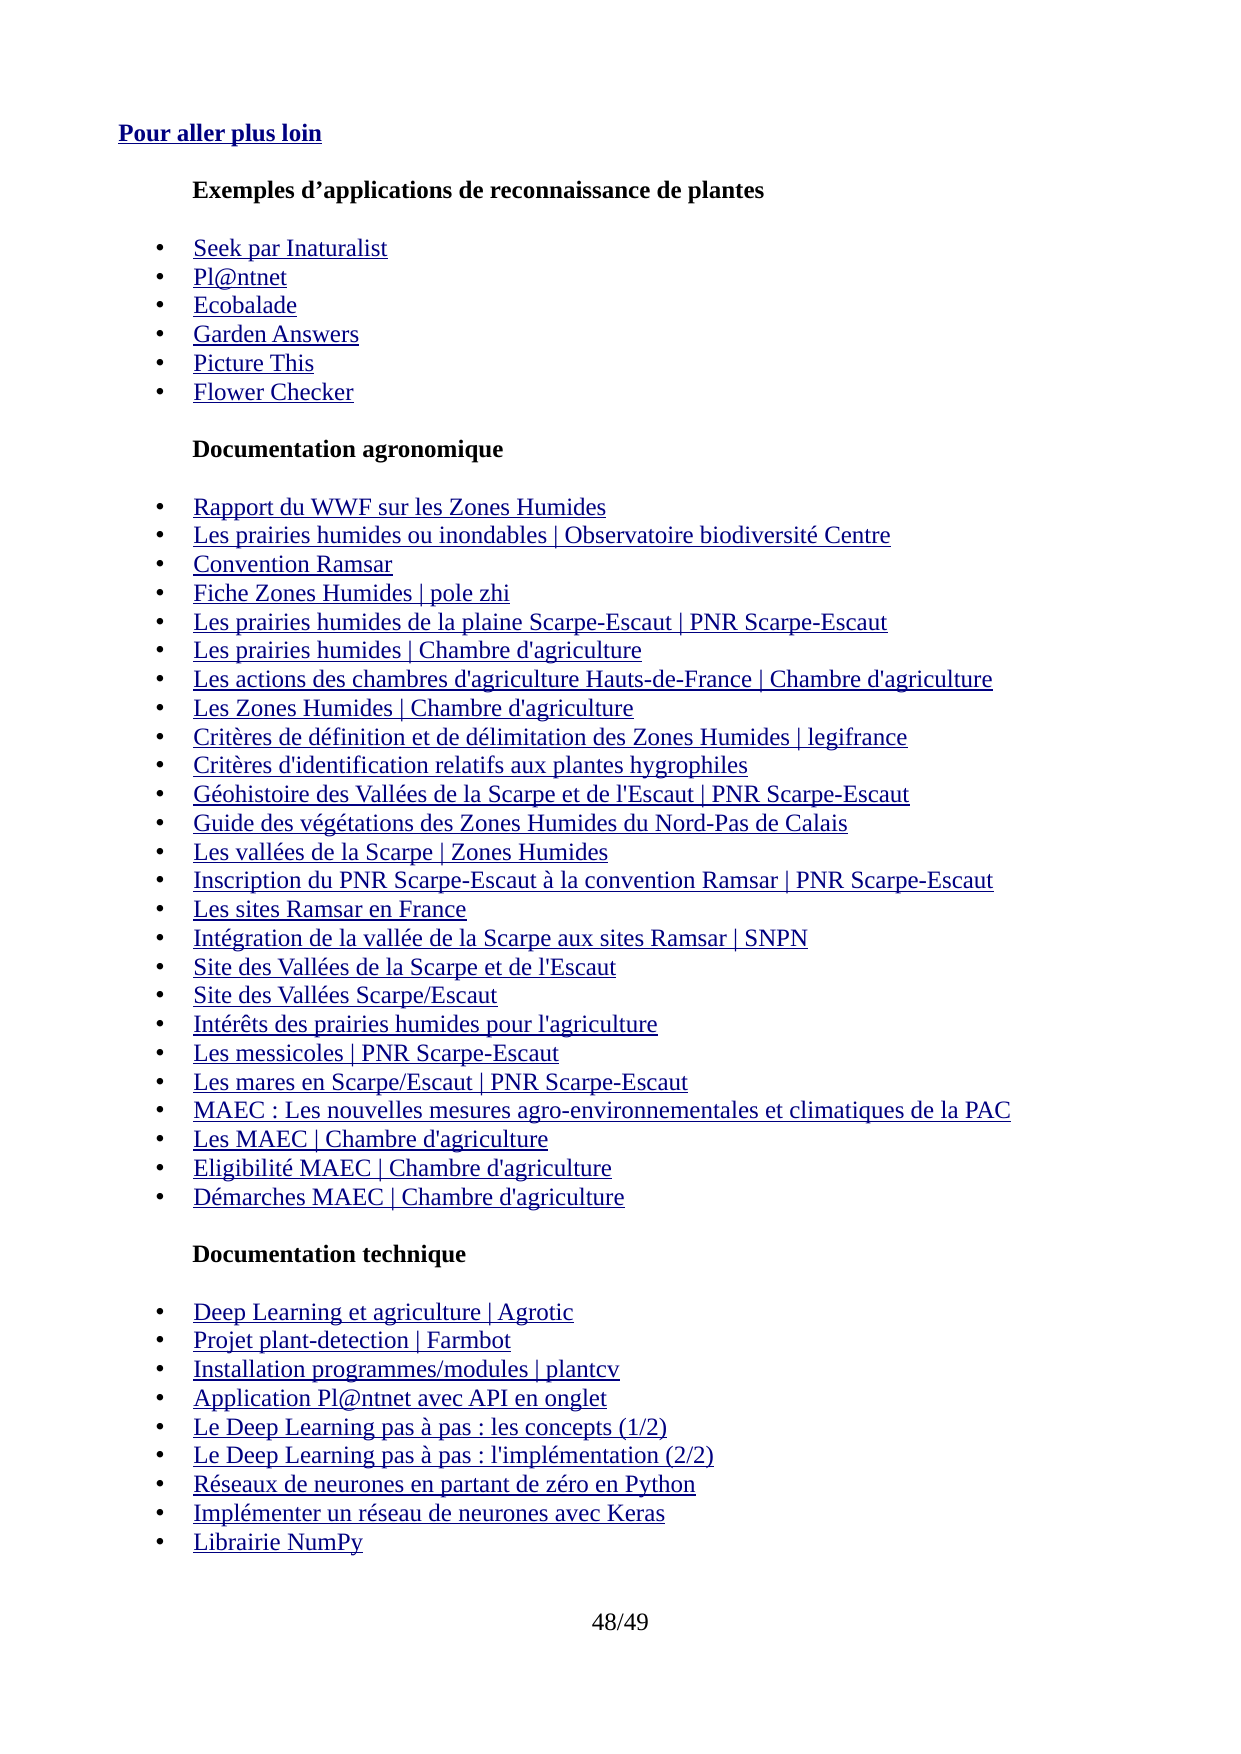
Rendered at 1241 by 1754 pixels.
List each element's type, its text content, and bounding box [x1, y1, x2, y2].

list Librairie NumPy [156, 1527, 1122, 1556]
list Intérêts des prairies humides pour l'agriculture [156, 1009, 1122, 1038]
text Exemples d’applications de reconnaissance de plantes [118, 176, 1122, 204]
list Intégration de la vallée de la Scarpe aux sites Ramsar | SNPN [156, 923, 1122, 952]
text Documentation agronomique [118, 434, 1122, 463]
list Les prairies humides ou inondables | Observatoire biodiversité Centre [156, 521, 1122, 549]
list Les sites Ramsar en France [156, 894, 1122, 923]
list Le Deep Learning pas à pas : l'implémentation (2/2) [156, 1441, 1122, 1469]
list Le Deep Learning pas à pas : les concepts (1/2) [156, 1412, 1122, 1441]
list Garden Answers [156, 319, 1122, 348]
list Les prairies humides de la plaine Scarpe-Escaut | PNR Scarpe-Escaut [156, 607, 1122, 636]
text Documentation technique [118, 1239, 1122, 1268]
list Inscription du PNR Scarpe-Escaut à la convention Ramsar | PNR Scarpe-Escaut [156, 866, 1122, 894]
list Les messicoles | PNR Scarpe-Escaut [156, 1038, 1122, 1067]
list Les prairies humides | Chambre d'agriculture [156, 636, 1122, 664]
list Application Pl@ntnet avec API en onglet [156, 1383, 1122, 1412]
list Géohistoire des Vallées de la Scarpe et de l'Escaut | PNR Scarpe-Escaut [156, 779, 1122, 808]
list Site des Vallées de la Scarpe et de l'Escaut [156, 952, 1122, 981]
list Picture This [156, 348, 1122, 377]
list Flower Checker [156, 377, 1122, 406]
list Projet plant-detection | Farmbot [156, 1326, 1122, 1354]
text Pour aller plus loin [118, 118, 1122, 147]
list Guide des végétations des Zones Humides du Nord-Pas de Calais [156, 808, 1122, 837]
list Site des Vallées Scarpe/Escaut [156, 981, 1122, 1009]
list Rapport du WWF sur les Zones Humides [156, 492, 1122, 521]
list Deep Learning et agriculture | Agrotic [156, 1297, 1122, 1326]
list Les Zones Humides | Chambre d'agriculture [156, 693, 1122, 722]
list Fiche Zones Humides | pole zhi [156, 578, 1122, 607]
list Seek par Inaturalist [156, 233, 1122, 262]
list Convention Ramsar [156, 549, 1122, 578]
list Les MAEC | Chambre d'agriculture [156, 1124, 1122, 1153]
list Pl@ntnet [156, 262, 1122, 291]
list Critères d'identification relatifs aux plantes hygrophiles [156, 751, 1122, 779]
list Réseaux de neurones en partant de zéro en Python [156, 1469, 1122, 1498]
list Critères de définition et de délimitation des Zones Humides | legifrance [156, 722, 1122, 751]
list Installation programmes/modules | plantcv [156, 1354, 1122, 1383]
list Les actions des chambres d'agriculture Hauts-de-France | Chambre d'agriculture [156, 664, 1122, 693]
list Implémenter un réseau de neurones avec Keras [156, 1498, 1122, 1527]
list MAEC : Les nouvelles mesures agro-environnementales et climatiques de la PAC [156, 1096, 1122, 1124]
list Eligibilité MAEC | Chambre d'agriculture [156, 1153, 1122, 1182]
list Les mares en Scarpe/Escaut | PNR Scarpe-Escaut [156, 1067, 1122, 1096]
list Les vallées de la Scarpe | Zones Humides [156, 837, 1122, 866]
list Démarches MAEC | Chambre d'agriculture [156, 1182, 1122, 1211]
list Ecobalade [156, 291, 1122, 319]
